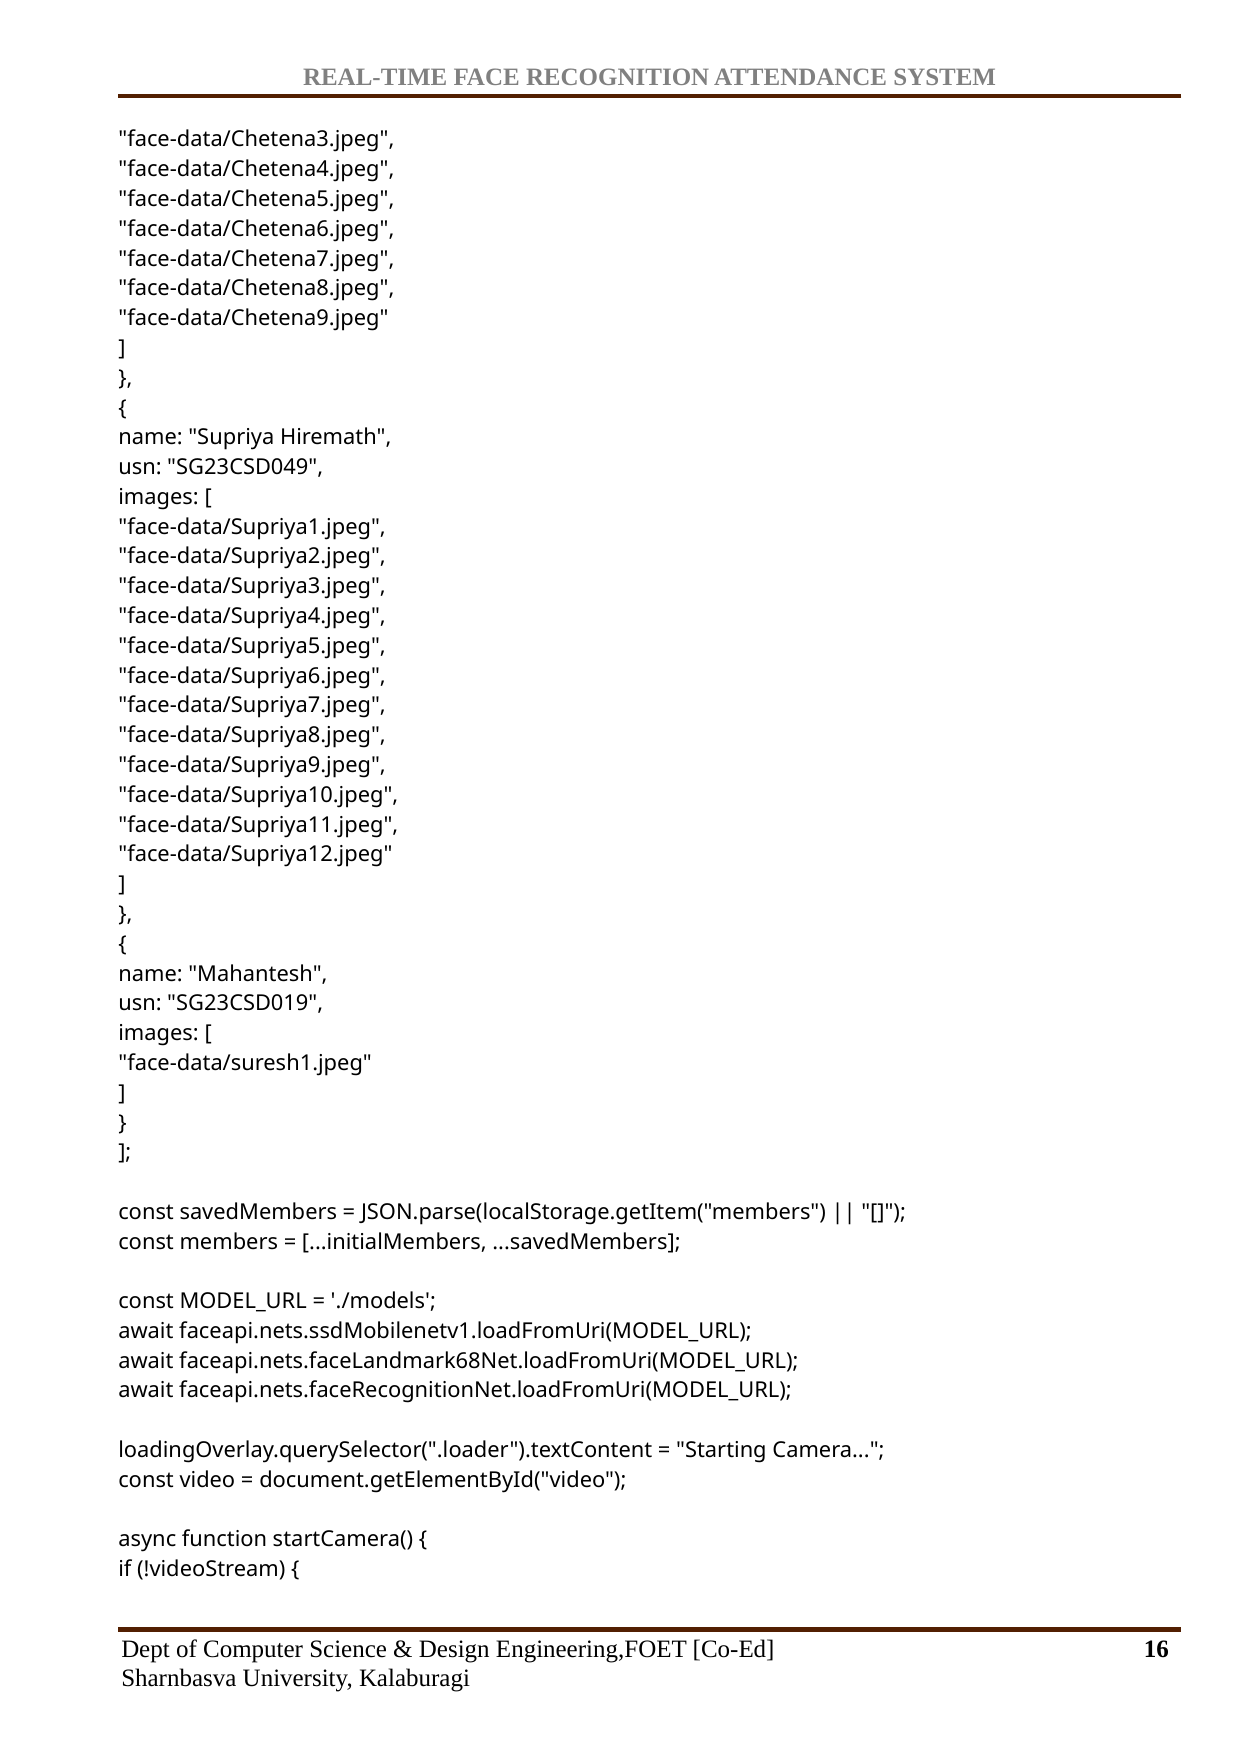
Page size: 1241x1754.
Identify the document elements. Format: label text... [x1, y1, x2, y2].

text "face-data/Supriya6.jpeg", [118, 660, 1181, 689]
text "face-data/Supriya10.jpeg", [118, 779, 1181, 809]
text "face-data/Supriya8.jpeg", [118, 719, 1181, 749]
text "face-data/Supriya9.jpeg", [118, 749, 1181, 779]
text "face-data/Chetena3.jpeg", [118, 123, 1181, 153]
text usn: "SG23CSD049", [118, 451, 1181, 481]
text await faceapi.nets.faceRecognitionNet.loadFromUri(MODEL_URL); [118, 1374, 1181, 1404]
text "face-data/suresh1.jpeg" [118, 1047, 1181, 1077]
text ] [118, 332, 1181, 362]
text async function startCamera() { [118, 1523, 1181, 1553]
text "face-data/Chetena4.jpeg", [118, 153, 1181, 183]
text if (!videoStream) { [118, 1553, 1181, 1583]
text "face-data/Chetena6.jpeg", [118, 213, 1181, 243]
text "face-data/Supriya4.jpeg", [118, 600, 1181, 630]
text const MODEL_URL = './models'; [118, 1285, 1181, 1315]
text "face-data/Supriya1.jpeg", [118, 511, 1181, 541]
text const video = document.getElementById("video"); [118, 1464, 1181, 1493]
text ] [118, 868, 1181, 898]
text const savedMembers = JSON.parse(localStorage.getItem("members") || "[]"); [118, 1196, 1181, 1226]
text "face-data/Chetena5.jpeg", [118, 183, 1181, 213]
text name: "Mahantesh", [118, 958, 1181, 987]
text }, [118, 898, 1181, 928]
text images: [ [118, 481, 1181, 511]
text "face-data/Chetena9.jpeg" [118, 302, 1181, 332]
text "face-data/Supriya5.jpeg", [118, 630, 1181, 660]
text { [118, 392, 1181, 421]
text images: [ [118, 1017, 1181, 1047]
text await faceapi.nets.ssdMobilenetv1.loadFromUri(MODEL_URL); [118, 1315, 1181, 1345]
text "face-data/Chetena7.jpeg", [118, 243, 1181, 272]
text name: "Supriya Hiremath", [118, 421, 1181, 451]
text ] [118, 1077, 1181, 1107]
text { [118, 928, 1181, 958]
text "face-data/Chetena8.jpeg", [118, 272, 1181, 302]
text await faceapi.nets.faceLandmark68Net.loadFromUri(MODEL_URL); [118, 1345, 1181, 1374]
text "face-data/Supriya2.jpeg", [118, 541, 1181, 570]
text } [118, 1107, 1181, 1136]
text ]; [118, 1136, 1181, 1166]
text "face-data/Supriya12.jpeg" [118, 838, 1181, 868]
text "face-data/Supriya7.jpeg", [118, 689, 1181, 719]
text }, [118, 362, 1181, 392]
text usn: "SG23CSD019", [118, 987, 1181, 1017]
text const members = [...initialMembers, ...savedMembers]; [118, 1226, 1181, 1255]
text "face-data/Supriya3.jpeg", [118, 570, 1181, 600]
text "face-data/Supriya11.jpeg", [118, 809, 1181, 838]
text loadingOverlay.querySelector(".loader").textContent = "Starting Camera..."; [118, 1434, 1181, 1464]
